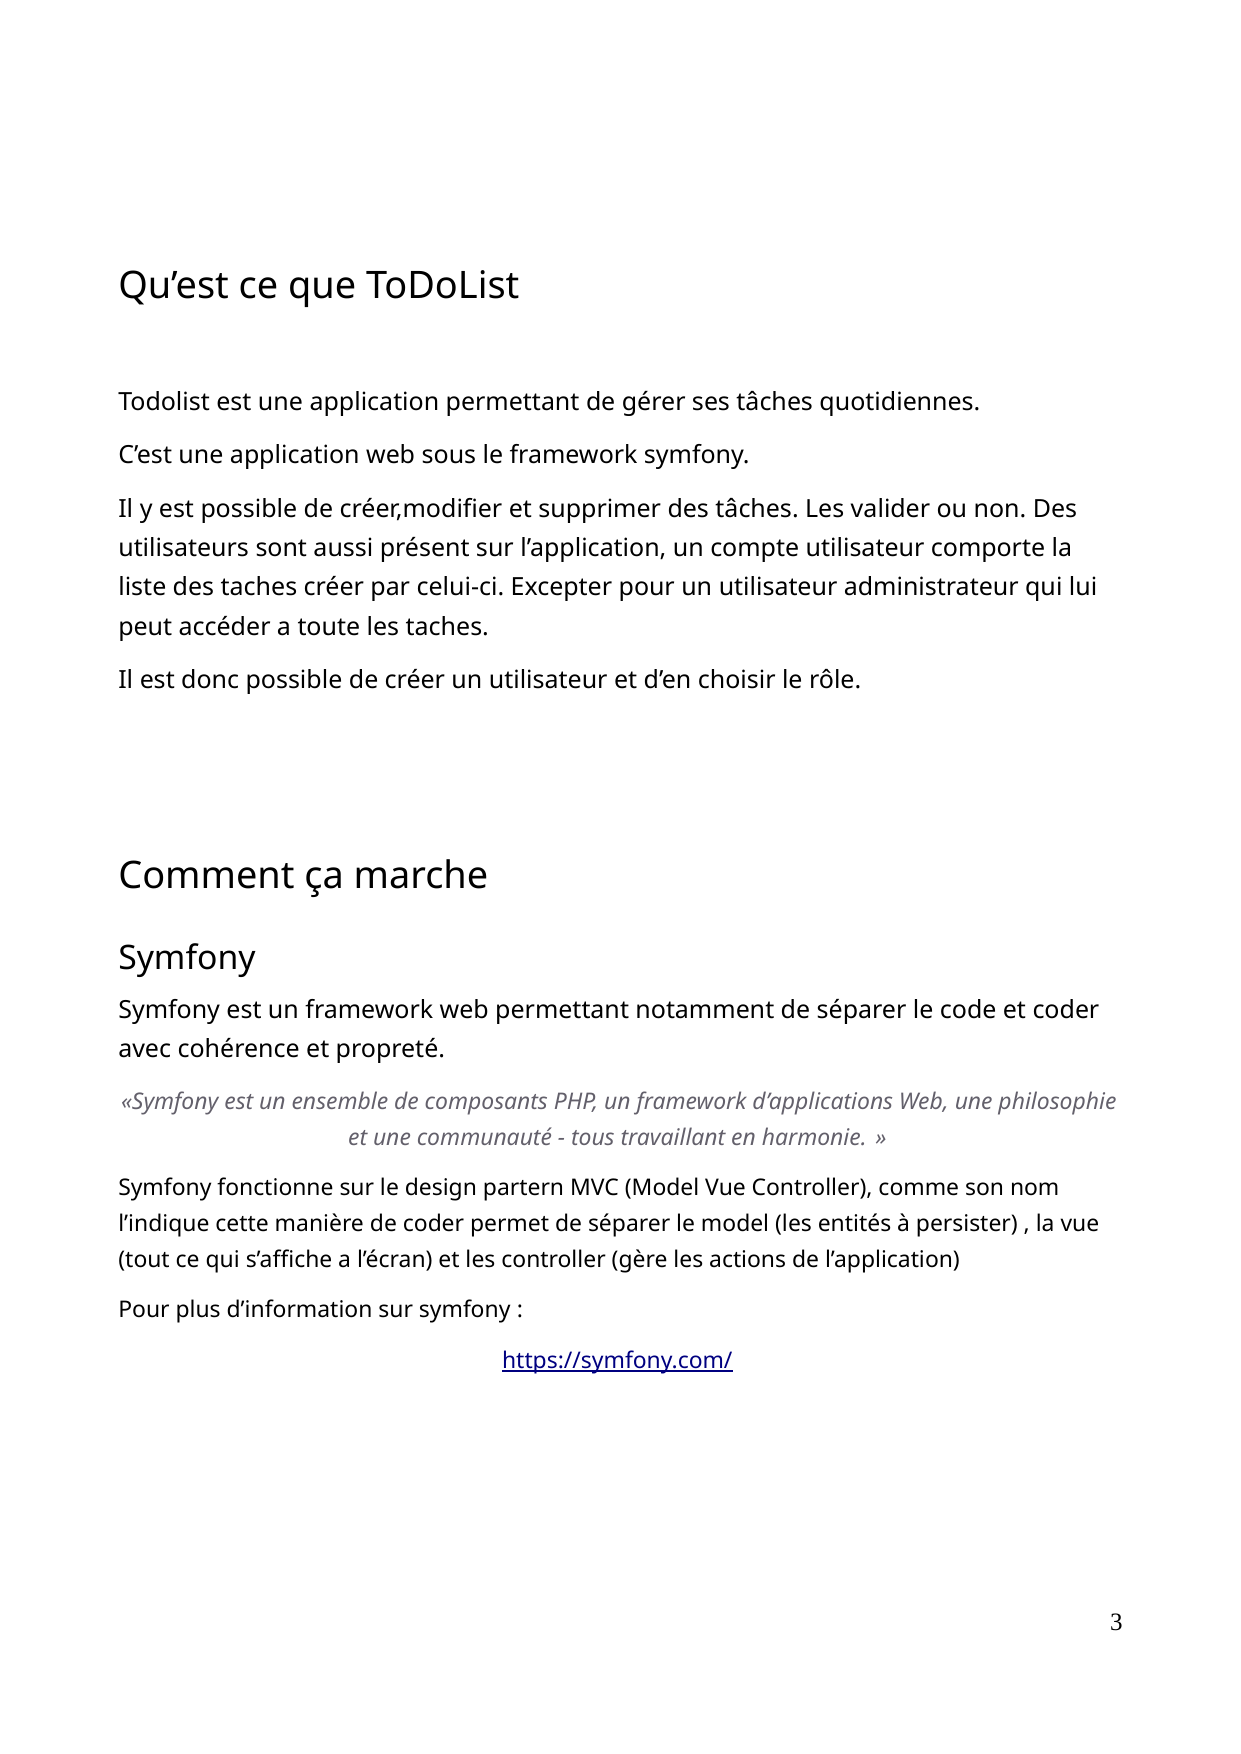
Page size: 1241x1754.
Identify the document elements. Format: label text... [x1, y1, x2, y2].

subtitle Comment ça marche [118, 848, 1122, 900]
text Il est donc possible de créer un utilisateur et d’en choisir le rôle. [118, 662, 1122, 696]
text «Symfony est un ensemble de composants PHP, un framework d’applications Web, une philosophie et une communauté - tous travaillant en harmonie. » [118, 1084, 1122, 1152]
text https://symfony.com/ [118, 1344, 1122, 1375]
text Todolist est une application permettant de gérer ses tâches quotidiennes. [118, 383, 1122, 417]
text Symfony est un framework web permettant notamment de séparer le code et coder avec cohérence et propreté. [118, 992, 1122, 1065]
text C’est une application web sous le framework symfony. [118, 437, 1122, 471]
text Il y est possible de créer,modifier et supprimer des tâches. Les valider ou non. Des utilisateurs sont aussi présent sur l’application, un compte utilisateur comporte la liste des taches créer par celui-ci. Excepter pour un utilisateur administrateur qui lui peut accéder a toute les taches. [118, 491, 1122, 642]
subtitle Symfony [118, 933, 1122, 979]
subtitle Qu’est ce que ToDoList [118, 258, 1122, 310]
text Pour plus d’information sur symfony : [118, 1293, 1122, 1325]
text Symfony fonctionne sur le design partern MVC (Model Vue Controller), comme son nom l’indique cette manière de coder permet de séparer le model (les entités à persister) , la vue (tout ce qui s’affiche a l’écran) et les controller (gère les actions de l’application) [118, 1171, 1122, 1274]
